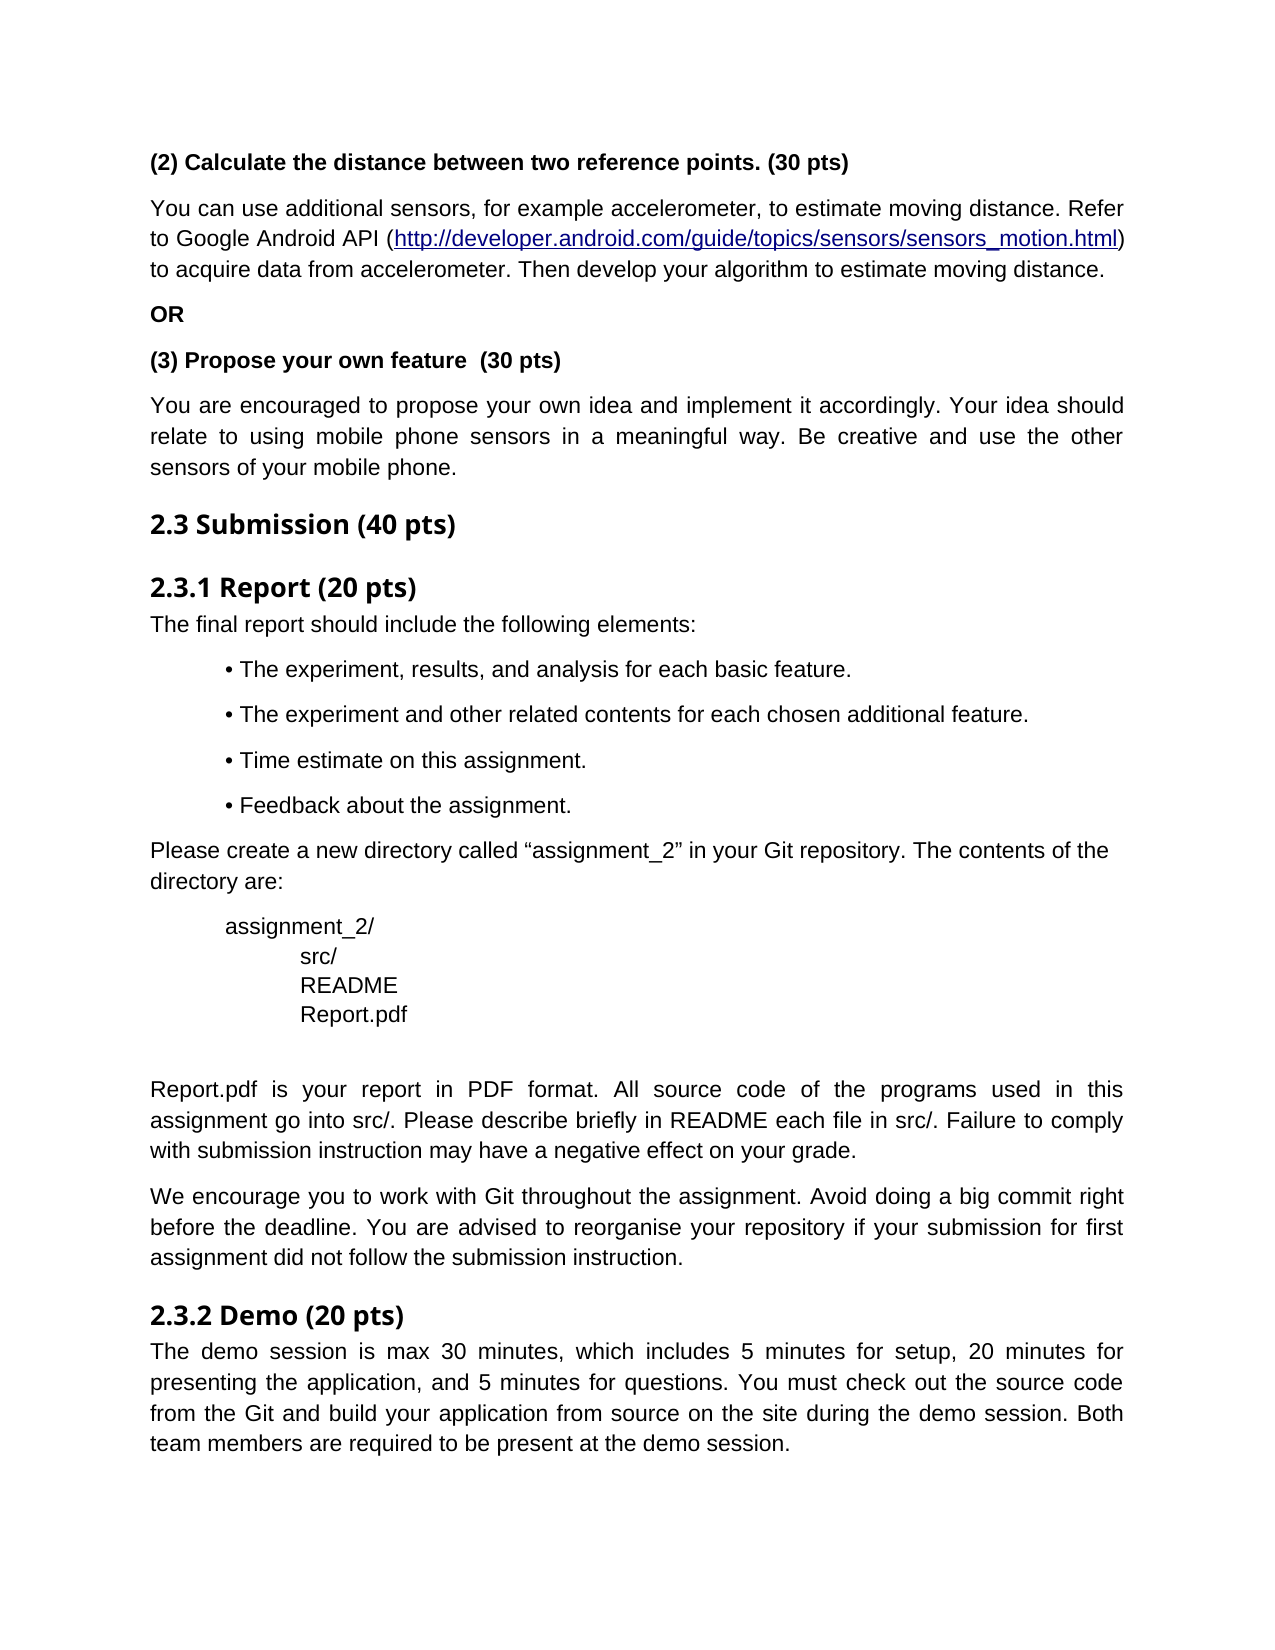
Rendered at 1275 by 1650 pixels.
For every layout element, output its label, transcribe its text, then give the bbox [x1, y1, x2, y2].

text • The experiment, results, and analysis for each basic feature. [225, 657, 1125, 682]
text You are encouraged to propose your own idea and implement it accordingly. Your idea should relate to using mobile phone sensors in a meaningful way. Be creative and use the other sensors of your mobile phone. [150, 393, 1125, 480]
text README [300, 973, 1125, 998]
text Report.pdf is your report in PDF format. All source code of the programs used in this assignment go into src/. Please describe briefly in README each file in src/. Failure to comply with submission instruction may have a negative effect on your grade. [150, 1077, 1125, 1164]
subtitle 2.3.1 Report (20 pts) [150, 569, 1125, 606]
subtitle 2.3.2 Demo (20 pts) [150, 1297, 1125, 1333]
text • Feedback about the assignment. [225, 793, 1125, 818]
text • Time estimate on this assignment. [225, 747, 1125, 773]
text You can use additional sensors, for example accelerometer, to estimate moving distance. Refer to Google Android API (http://developer.android.com/guide/topics/sensors/sensors_motion.html) to acquire data from accelerometer. Then develop your algorithm to estimate moving distance. [150, 195, 1125, 282]
subtitle 2.3 Submission (40 pts) [150, 506, 1125, 543]
text We encourage you to work with Git throughout the assignment. Avoid doing a big commit right before the deadline. You are advised to reorganise your repository if your submission for first assignment did not follow the submission instruction. [150, 1183, 1125, 1271]
text (2) Calculate the distance between two reference points. (30 pts) [150, 150, 1125, 176]
text Please create a new directory called “assignment_2” in your Git repository. The contents of the directory are: [150, 838, 1125, 894]
text The final report should include the following elements: [150, 611, 1125, 637]
text OR [150, 302, 1125, 328]
text (3) Propose your own feature (30 pts) [150, 347, 1125, 373]
text The demo session is max 30 minutes, which includes 5 minutes for setup, 20 minutes for presenting the application, and 5 minutes for questions. You must check out the source code from the Git and build your application from source on the site during the demo session. Both team members are required to be present at the demo session. [150, 1339, 1125, 1457]
text assignment_2/ [225, 914, 1125, 939]
text src/ [300, 943, 1125, 969]
text Report.pdf [300, 1002, 1125, 1028]
text • The experiment and other related contents for each chosen additional feature. [225, 702, 1125, 728]
